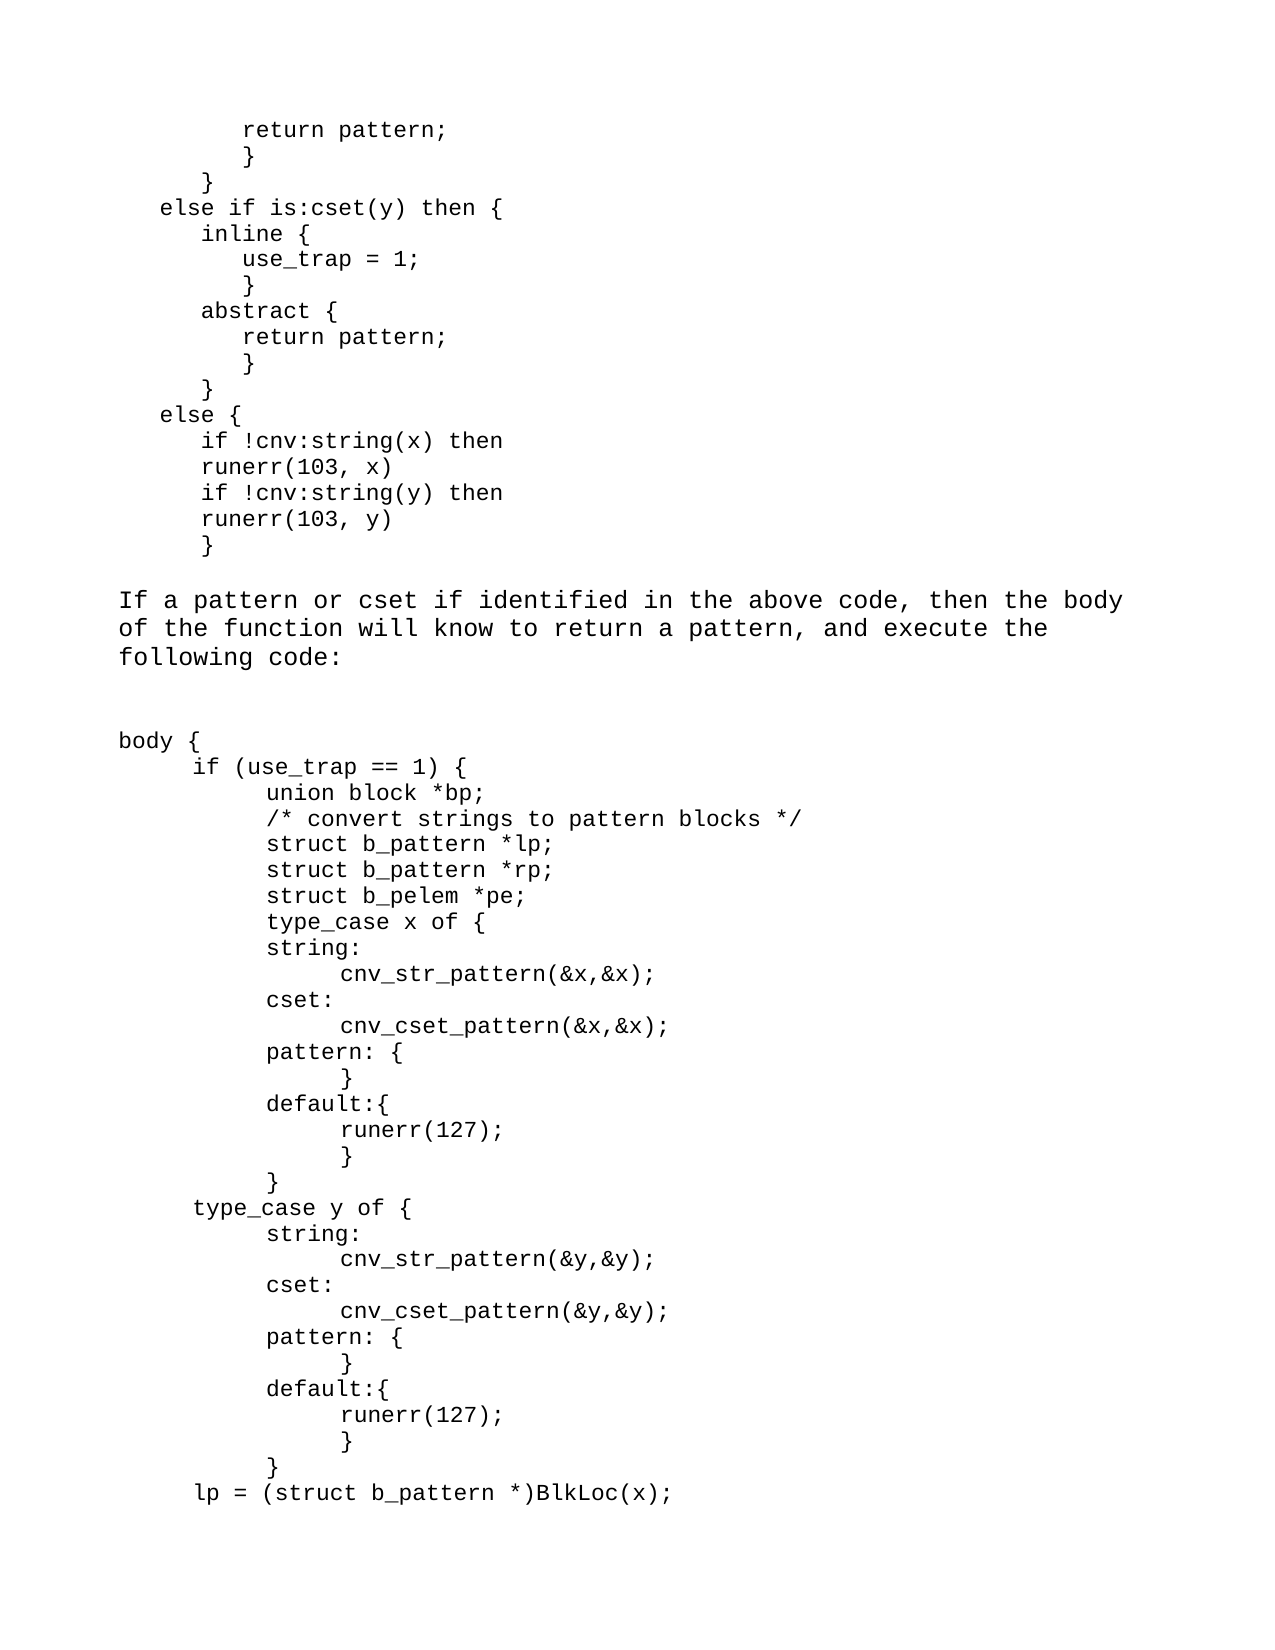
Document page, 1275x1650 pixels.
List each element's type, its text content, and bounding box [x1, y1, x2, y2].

text } [118, 274, 1157, 300]
text runerr(103, y) [118, 507, 1157, 533]
text else { [118, 403, 1157, 429]
text if !cnv:string(y) then [118, 481, 1157, 507]
text runerr(103, x) [118, 455, 1157, 481]
text return pattern; [118, 326, 1157, 352]
text return pattern; [118, 118, 1157, 144]
text else if is:cset(y) then { [118, 196, 1157, 222]
text If a pattern or cset if identified in the above code, then the body of the function will know to return a pattern, and execute the following code: [118, 587, 1157, 672]
text } [118, 352, 1157, 377]
text if !cnv:string(x) then [118, 429, 1157, 455]
text inline { [118, 222, 1157, 248]
text abstract { [118, 300, 1157, 326]
text body { if (use_trap == 1) { union block *bp; /* convert strings to pattern blocks */ struct b_pattern *lp; struct b_pattern *rp; struct b_pelem *pe; type_case x of { string: cnv_str_pattern(&x,&x); cset: cnv_cset_pattern(&x,&x); pattern: { } default:{ runerr(127); } } type_case y of { string: cnv_str_pattern(&y,&y); cset: cnv_cset_pattern(&y,&y); pattern: { } default:{ runerr(127); } } lp = (struct b_pattern *)BlkLoc(x); [118, 729, 1157, 1507]
text } [118, 377, 1157, 403]
text use_trap = 1; [118, 248, 1157, 274]
text } [118, 533, 1157, 559]
text } [118, 144, 1157, 170]
text } [118, 170, 1157, 196]
